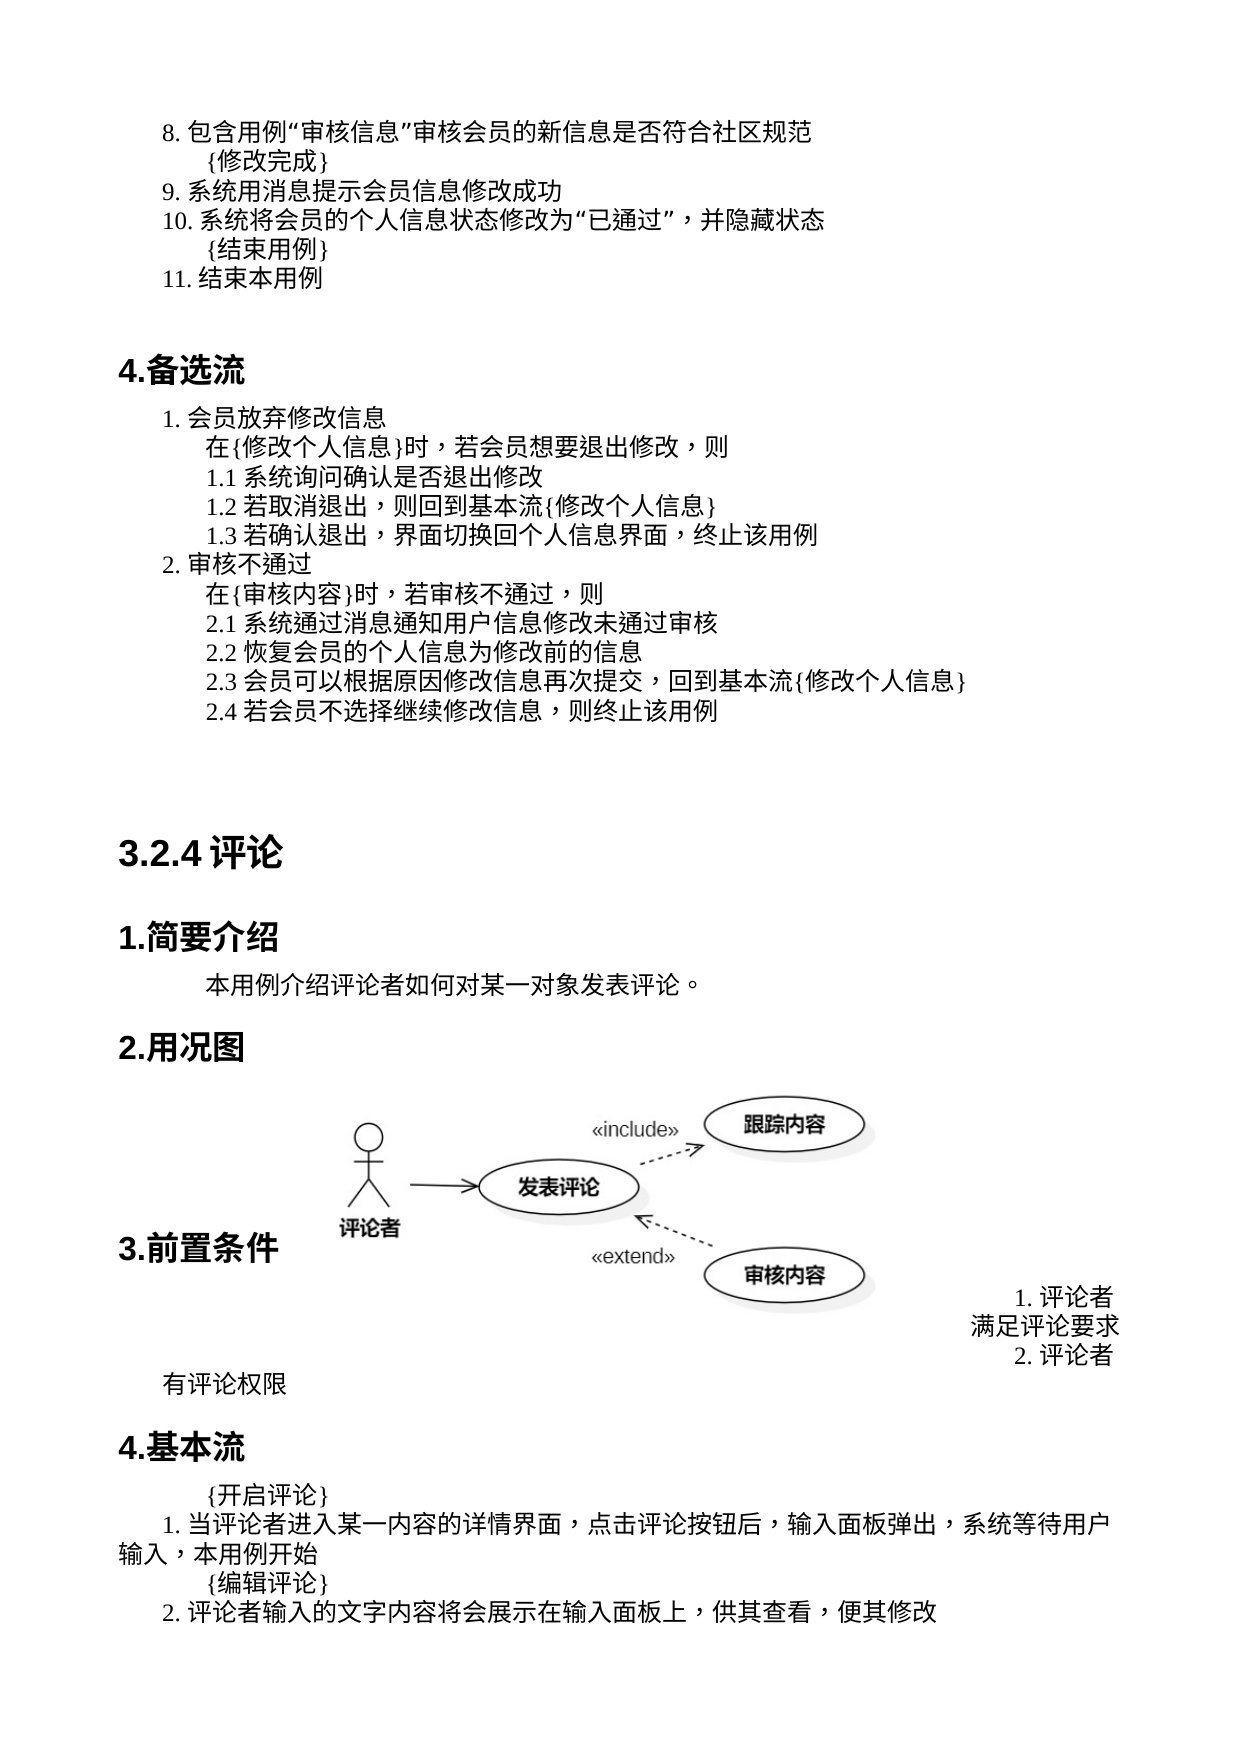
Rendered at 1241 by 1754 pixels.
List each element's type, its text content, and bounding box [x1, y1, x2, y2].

list 评论者输入的文字内容将会展示在输入面板上，供其查看，便其修改 [118, 1598, 1122, 1627]
subtitle 4.基本流 [118, 1421, 1122, 1469]
subtitle [927, 1222, 1122, 1270]
list 会员放弃修改信息 [118, 404, 1122, 433]
list 评论者满足评论要求 [927, 1283, 1122, 1341]
subtitle 1.简要介绍 [118, 910, 1122, 959]
list 系统用消息提示会员信息修改成功 [118, 177, 1122, 206]
list 若确认退出，界面切换回个人信息界面，终止该用例 [162, 521, 1122, 550]
subtitle 4.备选流 [118, 343, 1122, 392]
list 若取消退出，则回到基本流{修改个人信息} [162, 492, 1122, 521]
list [162, 1283, 313, 1341]
text 2.2 恢复会员的个人信息为修改前的信息 [162, 638, 1122, 667]
text {修改完成} [162, 147, 1122, 177]
list 系统询问确认是否退出修改 [162, 463, 1122, 492]
subtitle 3.2.4评论 [118, 823, 1122, 877]
text {编辑评论} [162, 1569, 1122, 1598]
list 评论者有评论权限 [162, 1341, 1122, 1400]
picture [313, 1081, 927, 1365]
list 系统将会员的个人信息状态修改为“已通过”，并隐藏状态 [118, 206, 1122, 235]
subtitle 2.用况图 [118, 1021, 1122, 1069]
list 当评论者进入某一内容的详情界面，点击评论按钮后，输入面板弹出，系统等待用户输入，本用例开始 [118, 1511, 1122, 1569]
list 包含用例“审核信息”审核会员的新信息是否符合社区规范 [118, 118, 1122, 147]
list 审核不通过 [118, 550, 1122, 580]
text 2.1 系统通过消息通知用户信息修改未通过审核 [162, 609, 1122, 638]
text 2.3 会员可以根据原因修改信息再次提交，回到基本流{修改个人信息} [162, 667, 1122, 697]
text 在{修改个人信息}时，若会员想要退出修改，则 [162, 433, 1122, 463]
list 结束本用例 [118, 264, 1122, 294]
text {开启评论} [162, 1481, 1122, 1511]
text 2.4 若会员不选择继续修改信息，则终止该用例 [162, 697, 1122, 726]
text 本用例介绍评论者如何对某一对象发表评论。 [162, 971, 1122, 1000]
text {结束用例} [162, 235, 1122, 264]
text 在{审核内容}时，若审核不通过，则 [162, 580, 1122, 609]
subtitle 3.前置条件 [118, 1222, 313, 1270]
